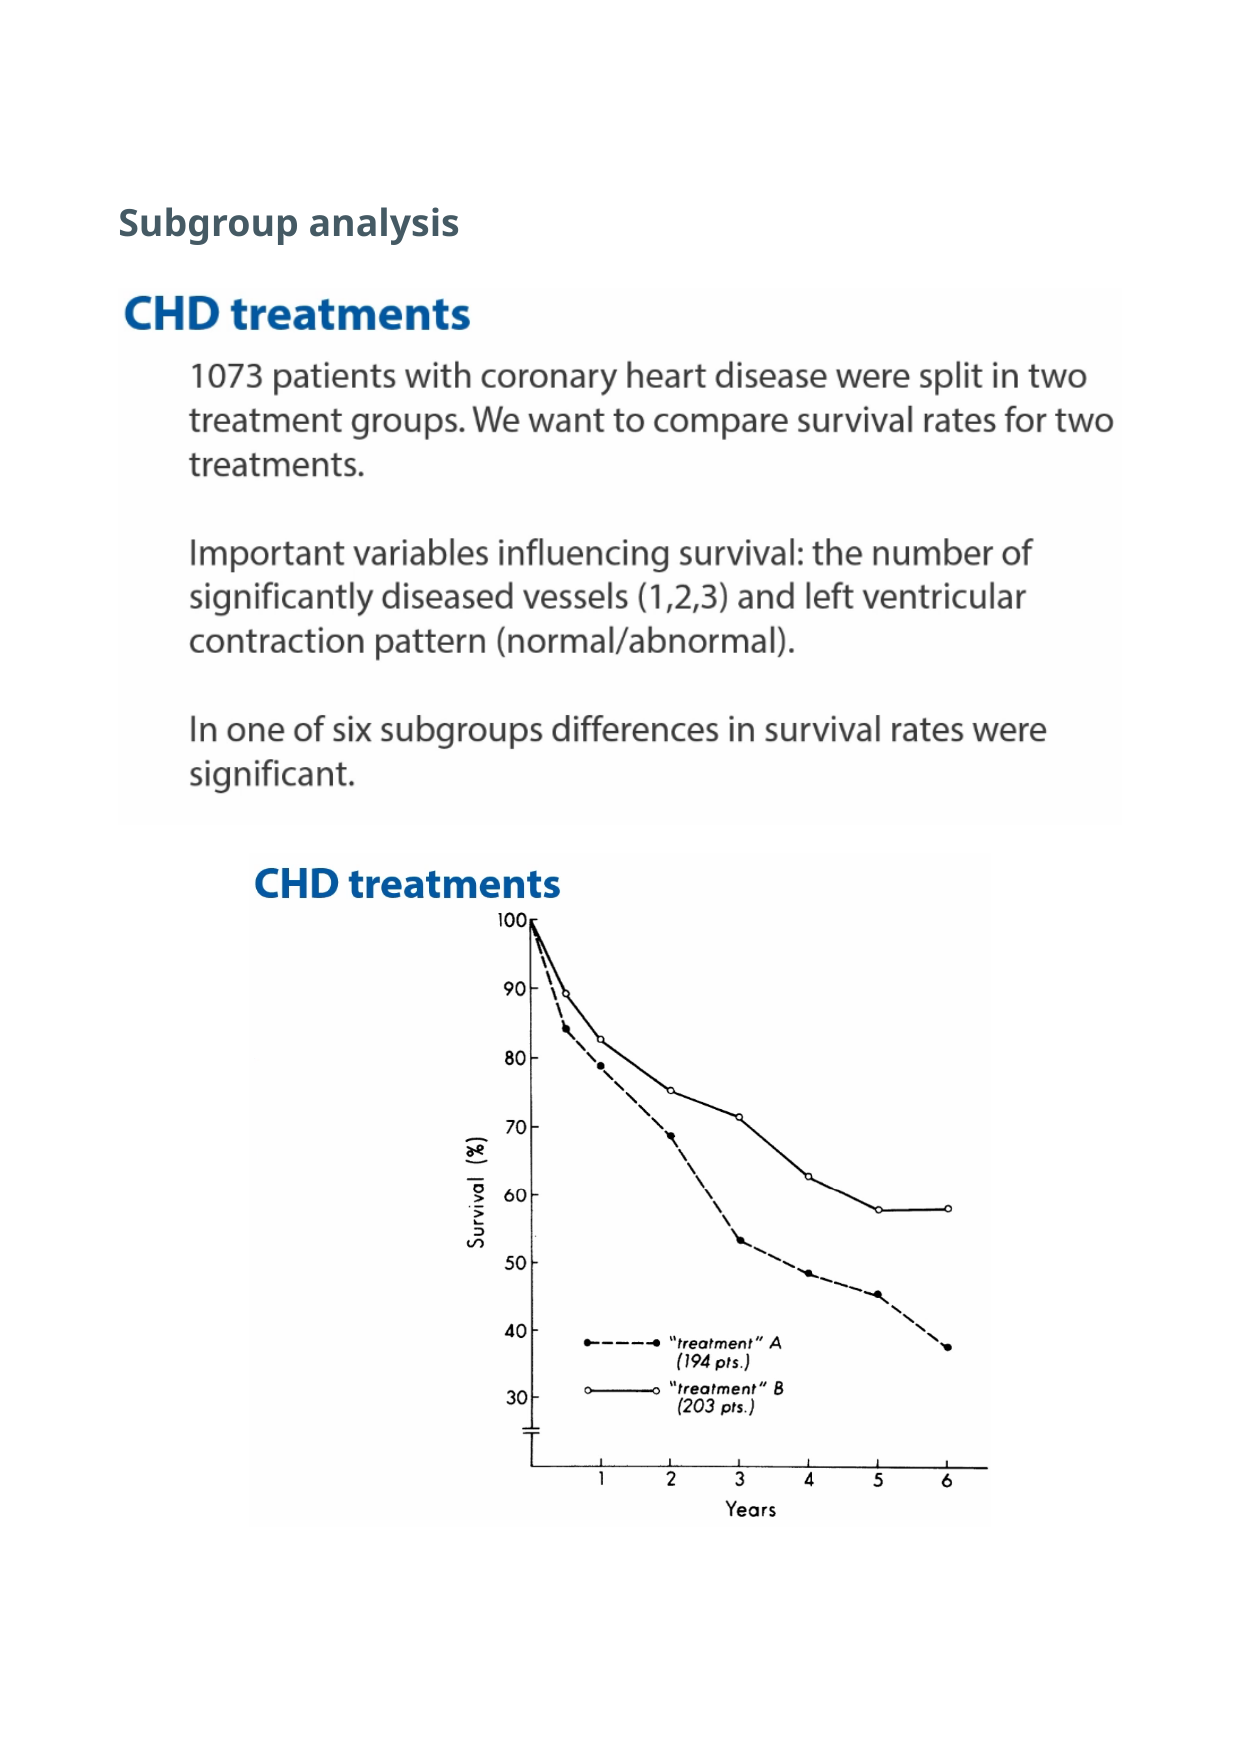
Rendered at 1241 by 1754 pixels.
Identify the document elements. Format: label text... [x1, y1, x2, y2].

picture [118, 288, 1123, 825]
picture [248, 853, 992, 1527]
subtitle Subgroup analysis [118, 196, 1122, 247]
